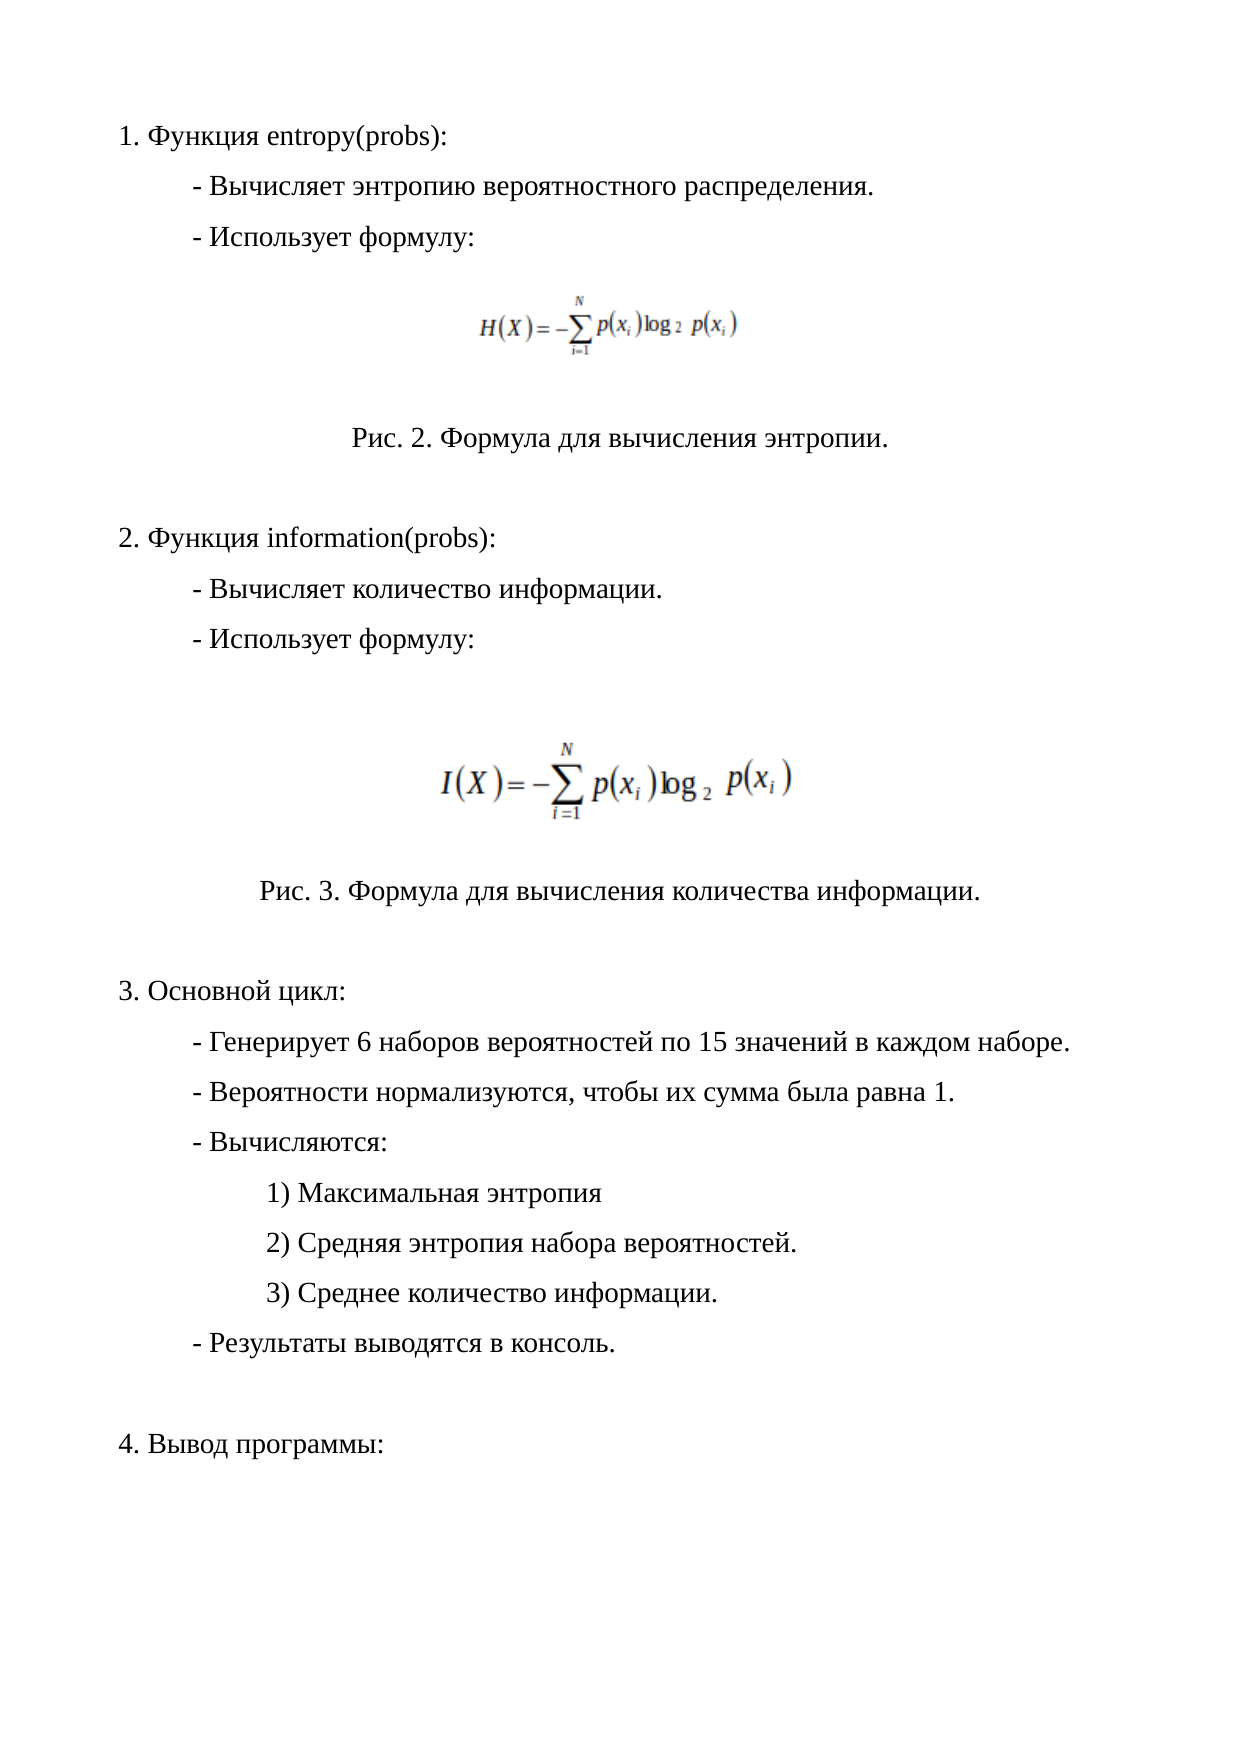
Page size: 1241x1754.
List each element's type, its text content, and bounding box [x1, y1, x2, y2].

text - Использует формулу: [118, 621, 1122, 655]
text 2) Средняя энтропия набора вероятностей. [118, 1225, 1122, 1258]
text - Результаты выводятся в консоль. [118, 1326, 1122, 1359]
text Рис. 2. Формула для вычисления энтропии. [118, 420, 1122, 453]
text 3) Среднее количество информации. [118, 1275, 1122, 1309]
text - Генерирует 6 наборов вероятностей по 15 значений в каждом наборе. [118, 1024, 1122, 1057]
text 1) Максимальная энтропия [118, 1175, 1122, 1208]
text - Вычисляет количество информации. [118, 571, 1122, 604]
text 2. Функция information(probs): [118, 521, 1122, 554]
text 1. Функция entropy(probs): [118, 118, 1122, 152]
text - Вычисляются: [118, 1124, 1122, 1158]
text 3. Основной цикл: [118, 973, 1122, 1007]
text - Вероятности нормализуются, чтобы их сумма была равна 1. [118, 1074, 1122, 1108]
text Рис. 3. Формула для вычисления количества информации. [118, 873, 1122, 906]
text - Использует формулу: [118, 219, 1122, 252]
picture [321, 269, 919, 385]
picture [418, 721, 822, 843]
text - Вычисляет энтропию вероятностного распределения. [118, 168, 1122, 202]
text 4. Вывод программы: [118, 1426, 1122, 1460]
